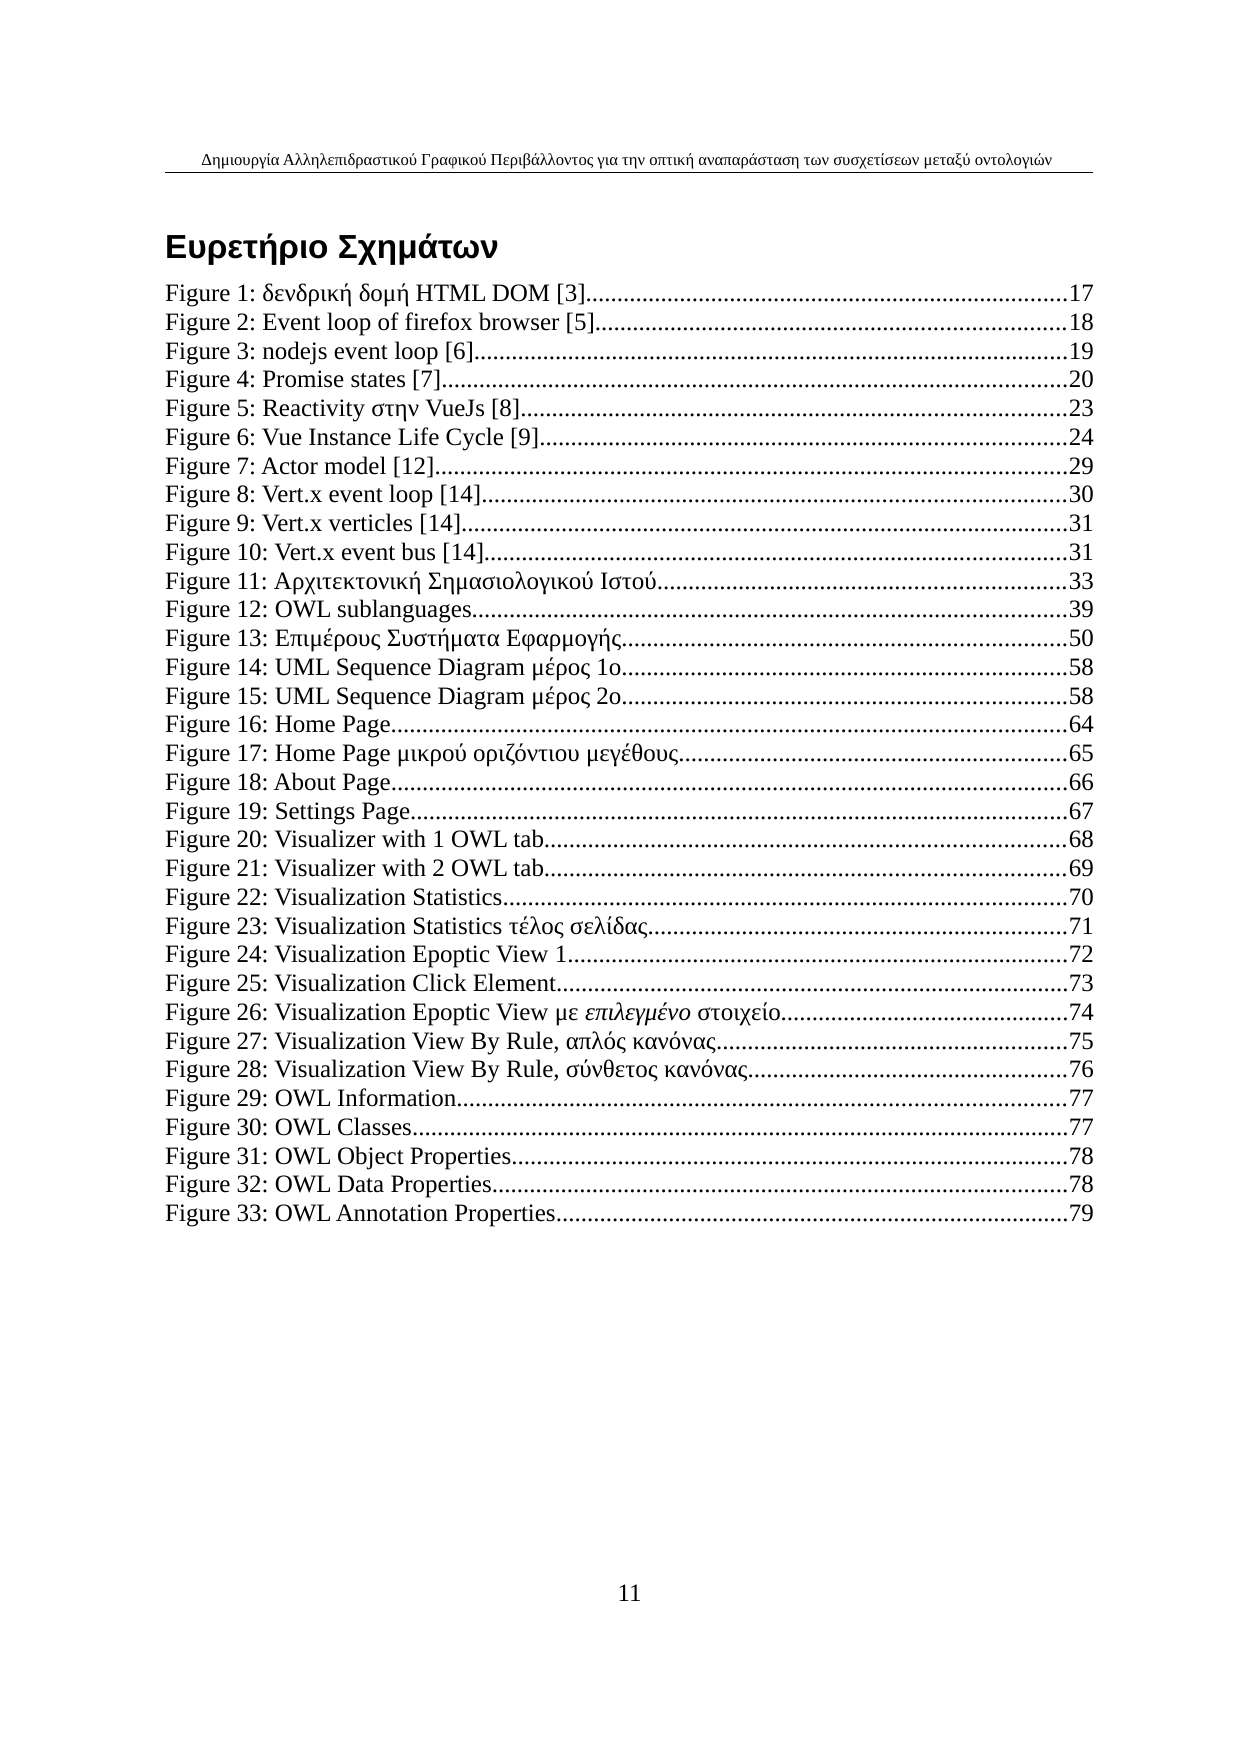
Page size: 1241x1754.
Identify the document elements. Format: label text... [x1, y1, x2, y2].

text Figure 4: Promise states [7] 20 [165, 364, 1093, 393]
text Figure 11: Αρχιτεκτονική Σημασιολογικού Ιστού 33 [165, 566, 1093, 594]
text Figure 10: Vert.x event bus [14] 31 [165, 537, 1093, 566]
text Figure 22: Visualization Statistics 70 [165, 882, 1093, 911]
text Figure 30: OWL Classes 77 [165, 1112, 1093, 1141]
text Figure 7: Actor model [12] 29 [165, 451, 1093, 479]
text Figure 21: Visualizer with 2 OWL tab 69 [165, 853, 1093, 882]
text Figure 27: Visualization View By Rule, απλός κανόνας 75 [165, 1026, 1093, 1054]
text Figure 8: Vert.x event loop [14] 30 [165, 479, 1093, 508]
text Figure 16: Home Page 64 [165, 709, 1093, 738]
text Figure 32: OWL Data Properties 78 [165, 1169, 1093, 1198]
text Figure 25: Visualization Click Element 73 [165, 968, 1093, 997]
subtitle Ευρετήριο Σχημάτων [165, 227, 1093, 266]
text Figure 1: δενδρική δομή HTML DOM [3] 17 [165, 278, 1093, 307]
text Figure 24: Visualization Epoptic View 1 72 [165, 939, 1093, 968]
text Figure 28: Visualization View By Rule, σύνθετος κανόνας 76 [165, 1054, 1093, 1083]
text Figure 2: Event loop of firefox browser [5] 18 [165, 307, 1093, 336]
text Figure 15: UML Sequence Diagram μέρος 2ο 58 [165, 681, 1093, 709]
text Figure 12: OWL sublanguages 39 [165, 594, 1093, 623]
text Figure 33: OWL Annotation Properties 79 [165, 1198, 1093, 1227]
text Figure 26: Visualization Epoptic View με επιλεγμένο στοιχείο 74 [165, 997, 1093, 1026]
text Figure 9: Vert.x verticles [14] 31 [165, 508, 1093, 537]
text Figure 18: About Page 66 [165, 767, 1093, 796]
text Figure 20: Visualizer with 1 OWL tab 68 [165, 824, 1093, 853]
text Figure 3: nodejs event loop [6] 19 [165, 336, 1093, 364]
text Figure 17: Home Page μικρού οριζόντιου μεγέθους 65 [165, 738, 1093, 767]
text Figure 5: Reactivity στην VueJs [8] 23 [165, 393, 1093, 422]
text Figure 29: OWL Information 77 [165, 1083, 1093, 1112]
text Figure 13: Επιμέρους Συστήματα Εφαρμογής 50 [165, 623, 1093, 652]
text Figure 19: Settings Page 67 [165, 796, 1093, 824]
text Figure 14: UML Sequence Diagram μέρος 1ο 58 [165, 652, 1093, 681]
text Figure 31: OWL Object Properties 78 [165, 1141, 1093, 1169]
text Figure 23: Visualization Statistics τέλος σελίδας 71 [165, 911, 1093, 939]
text Figure 6: Vue Instance Life Cycle [9] 24 [165, 422, 1093, 451]
